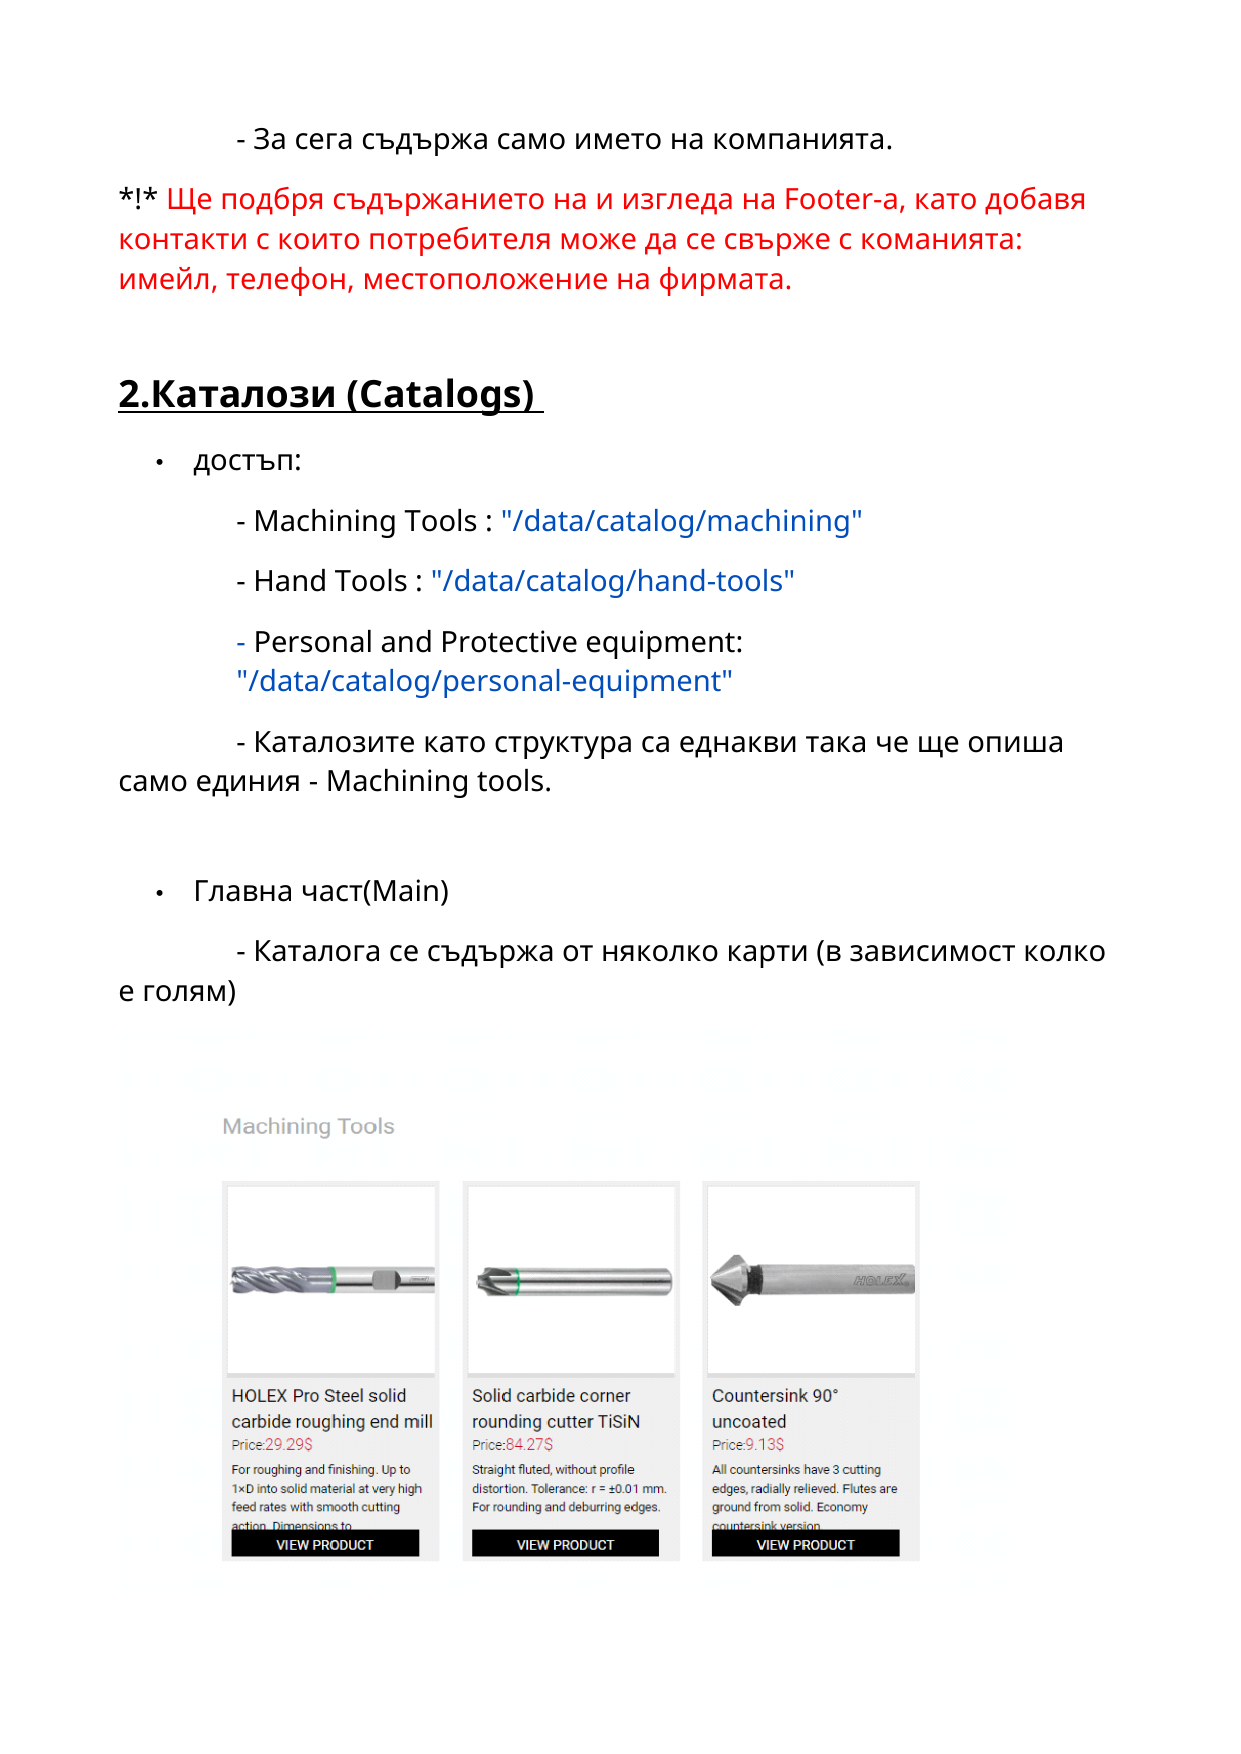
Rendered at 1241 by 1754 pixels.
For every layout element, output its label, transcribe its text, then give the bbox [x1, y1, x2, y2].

list достъп: [156, 439, 1122, 479]
text - Каталозите като структура са еднакви така че ще опиша само единия - Machining tools. [118, 721, 1122, 800]
text - За сега съдържа само името на компанията. [118, 118, 1122, 158]
text - Machining Tools : "/data/catalog/machining" [118, 500, 1122, 539]
text - Каталога се съдържа от няколко карти (в зависимост колко е голям) [118, 931, 1122, 1010]
text 2.Каталози (Catalogs) [118, 367, 1122, 418]
list Главна част(Main) [156, 870, 1122, 910]
text - Hand Tools : "/data/catalog/hand-tools" [118, 560, 1122, 600]
text *!* Ще подбря съдържанието на и изгледа на Footer-а, като добавя контакти с които потребителя може да се свърже с команията: имейл, телефон, местоположение на фирмата. [118, 179, 1122, 298]
text - Personal and Protective equipment: "/data/catalog/personal-equipment" [118, 621, 1122, 700]
